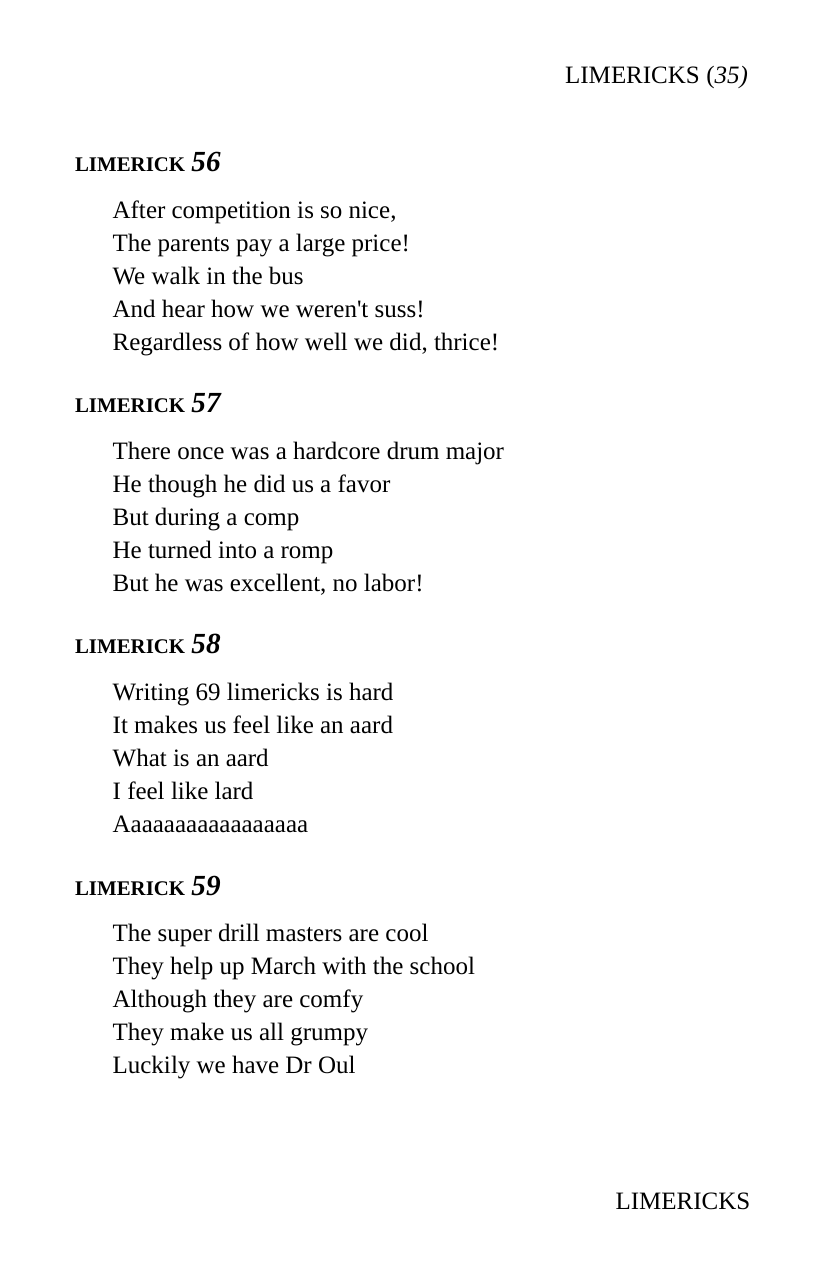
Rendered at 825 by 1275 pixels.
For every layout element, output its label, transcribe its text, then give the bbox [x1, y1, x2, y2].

text He though he did us a favor [75, 469, 750, 498]
text But he was excellent, no labor! [75, 568, 750, 597]
text What is an aard [75, 743, 750, 772]
subtitle LIMERICK 56 [75, 144, 750, 178]
subtitle LIMERICK 57 [75, 385, 750, 419]
text Regardless of how well we did, thrice! [75, 327, 750, 356]
text Aaaaaaaaaaaaaaaaa [75, 809, 750, 838]
text It makes us feel like an aard [75, 710, 750, 739]
text And hear how we weren't suss! [75, 294, 750, 323]
text They help up March with the school [75, 951, 750, 980]
text We walk in the bus [75, 261, 750, 289]
text There once was a hardcore drum major [75, 436, 750, 465]
text They make us all grumpy [75, 1017, 750, 1046]
text The parents pay a large price! [75, 228, 750, 257]
text Luckily we have Dr Oul [75, 1050, 750, 1079]
text Although they are comfy [75, 984, 750, 1013]
text The super drill masters are cool [75, 918, 750, 947]
text Writing 69 limericks is hard [75, 677, 750, 706]
text I feel like lard [75, 776, 750, 805]
text He turned into a romp [75, 535, 750, 564]
text After competition is so nice, [75, 195, 750, 223]
text But during a comp [75, 502, 750, 531]
subtitle LIMERICK 58 [75, 627, 750, 660]
subtitle LIMERICK 59 [75, 868, 750, 901]
